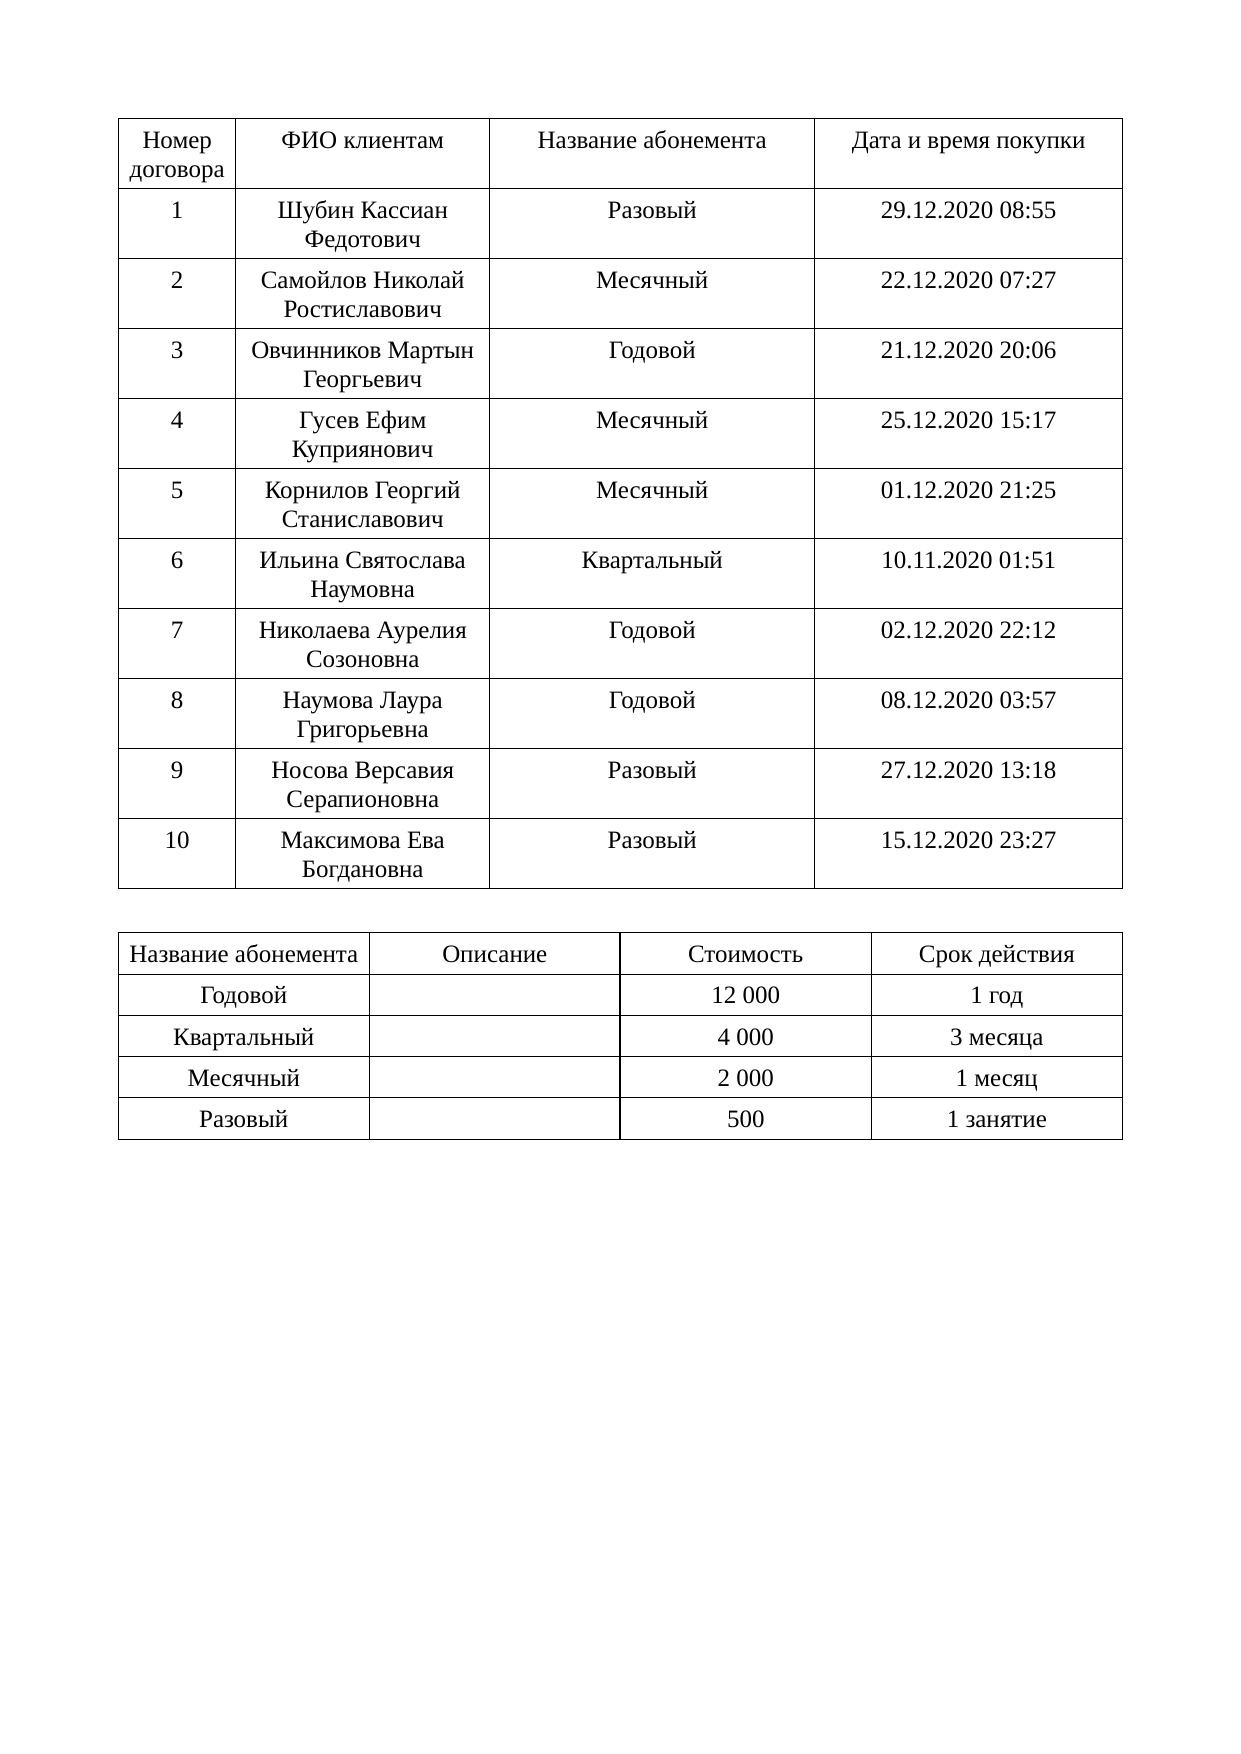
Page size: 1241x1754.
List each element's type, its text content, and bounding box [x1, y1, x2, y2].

table_cell 25.12.2020 15:17 [815, 399, 1122, 468]
table_cell [370, 1098, 619, 1138]
table_cell Гусев Ефим Куприянович [236, 399, 489, 468]
table_cell Годовой [490, 609, 814, 678]
table_cell 01.12.2020 21:25 [815, 469, 1122, 538]
table_cell 27.12.2020 13:18 [815, 749, 1122, 818]
table_header Дата и время покупки [815, 119, 1122, 188]
table_cell 1 занятие [872, 1098, 1122, 1138]
table_cell Самойлов Николай Ростиславович [236, 259, 489, 328]
table_cell [370, 975, 619, 1015]
table_cell [370, 1016, 619, 1056]
table_cell 29.12.2020 08:55 [815, 189, 1122, 258]
table_cell Овчинников Мартын Георгьевич [236, 329, 489, 398]
table_cell Месячный [490, 469, 814, 538]
table_cell 1 месяц [872, 1057, 1122, 1097]
table_cell Разовый [490, 749, 814, 818]
table_cell 500 [621, 1098, 871, 1138]
table_cell 10 [119, 819, 235, 888]
table_cell 4 000 [621, 1016, 871, 1056]
table_cell 2 [119, 259, 235, 328]
table_cell 3 месяца [872, 1016, 1122, 1056]
table_cell 6 [119, 539, 235, 608]
table_cell Месячный [119, 1057, 369, 1097]
table_header Срок действия [872, 933, 1122, 973]
table_header Описание [370, 933, 619, 973]
table_cell 12 000 [621, 975, 871, 1015]
table_cell Квартальный [119, 1016, 369, 1056]
table_cell 7 [119, 609, 235, 678]
table_cell Шубин Кассиан Федотович [236, 189, 489, 258]
table_cell Месячный [490, 399, 814, 468]
table_cell 08.12.2020 03:57 [815, 679, 1122, 748]
table_cell Месячный [490, 259, 814, 328]
table_cell Корнилов Георгий Станиславович [236, 469, 489, 538]
table_header Стоимость [621, 933, 871, 973]
table_cell 4 [119, 399, 235, 468]
table_cell [370, 1057, 619, 1097]
table_cell Носова Версавия Серапионовна [236, 749, 489, 818]
table_cell Квартальный [490, 539, 814, 608]
table_cell 22.12.2020 07:27 [815, 259, 1122, 328]
table_header Название абонемента [119, 933, 369, 973]
table_cell Ильина Святослава Наумовна [236, 539, 489, 608]
table_cell Максимова Ева Богдановна [236, 819, 489, 888]
table_cell 15.12.2020 23:27 [815, 819, 1122, 888]
table_header Номер договора [119, 119, 235, 188]
table_cell Разовый [490, 819, 814, 888]
table_cell Разовый [119, 1098, 369, 1138]
table_header Название абонемента [490, 119, 814, 188]
table_cell Годовой [490, 679, 814, 748]
table_cell Наумова Лаура Григорьевна [236, 679, 489, 748]
table_header ФИО клиентам [236, 119, 489, 188]
table_cell 10.11.2020 01:51 [815, 539, 1122, 608]
table_cell 1 [119, 189, 235, 258]
table_cell 02.12.2020 22:12 [815, 609, 1122, 678]
table_cell 3 [119, 329, 235, 398]
table_cell 1 год [872, 975, 1122, 1015]
table_cell Разовый [490, 189, 814, 258]
table_cell 5 [119, 469, 235, 538]
table_cell 8 [119, 679, 235, 748]
table_cell 2 000 [621, 1057, 871, 1097]
table_cell Годовой [490, 329, 814, 398]
table_cell Годовой [119, 975, 369, 1015]
table_cell Николаева Аурелия Созоновна [236, 609, 489, 678]
table_cell 21.12.2020 20:06 [815, 329, 1122, 398]
table_cell 9 [119, 749, 235, 818]
